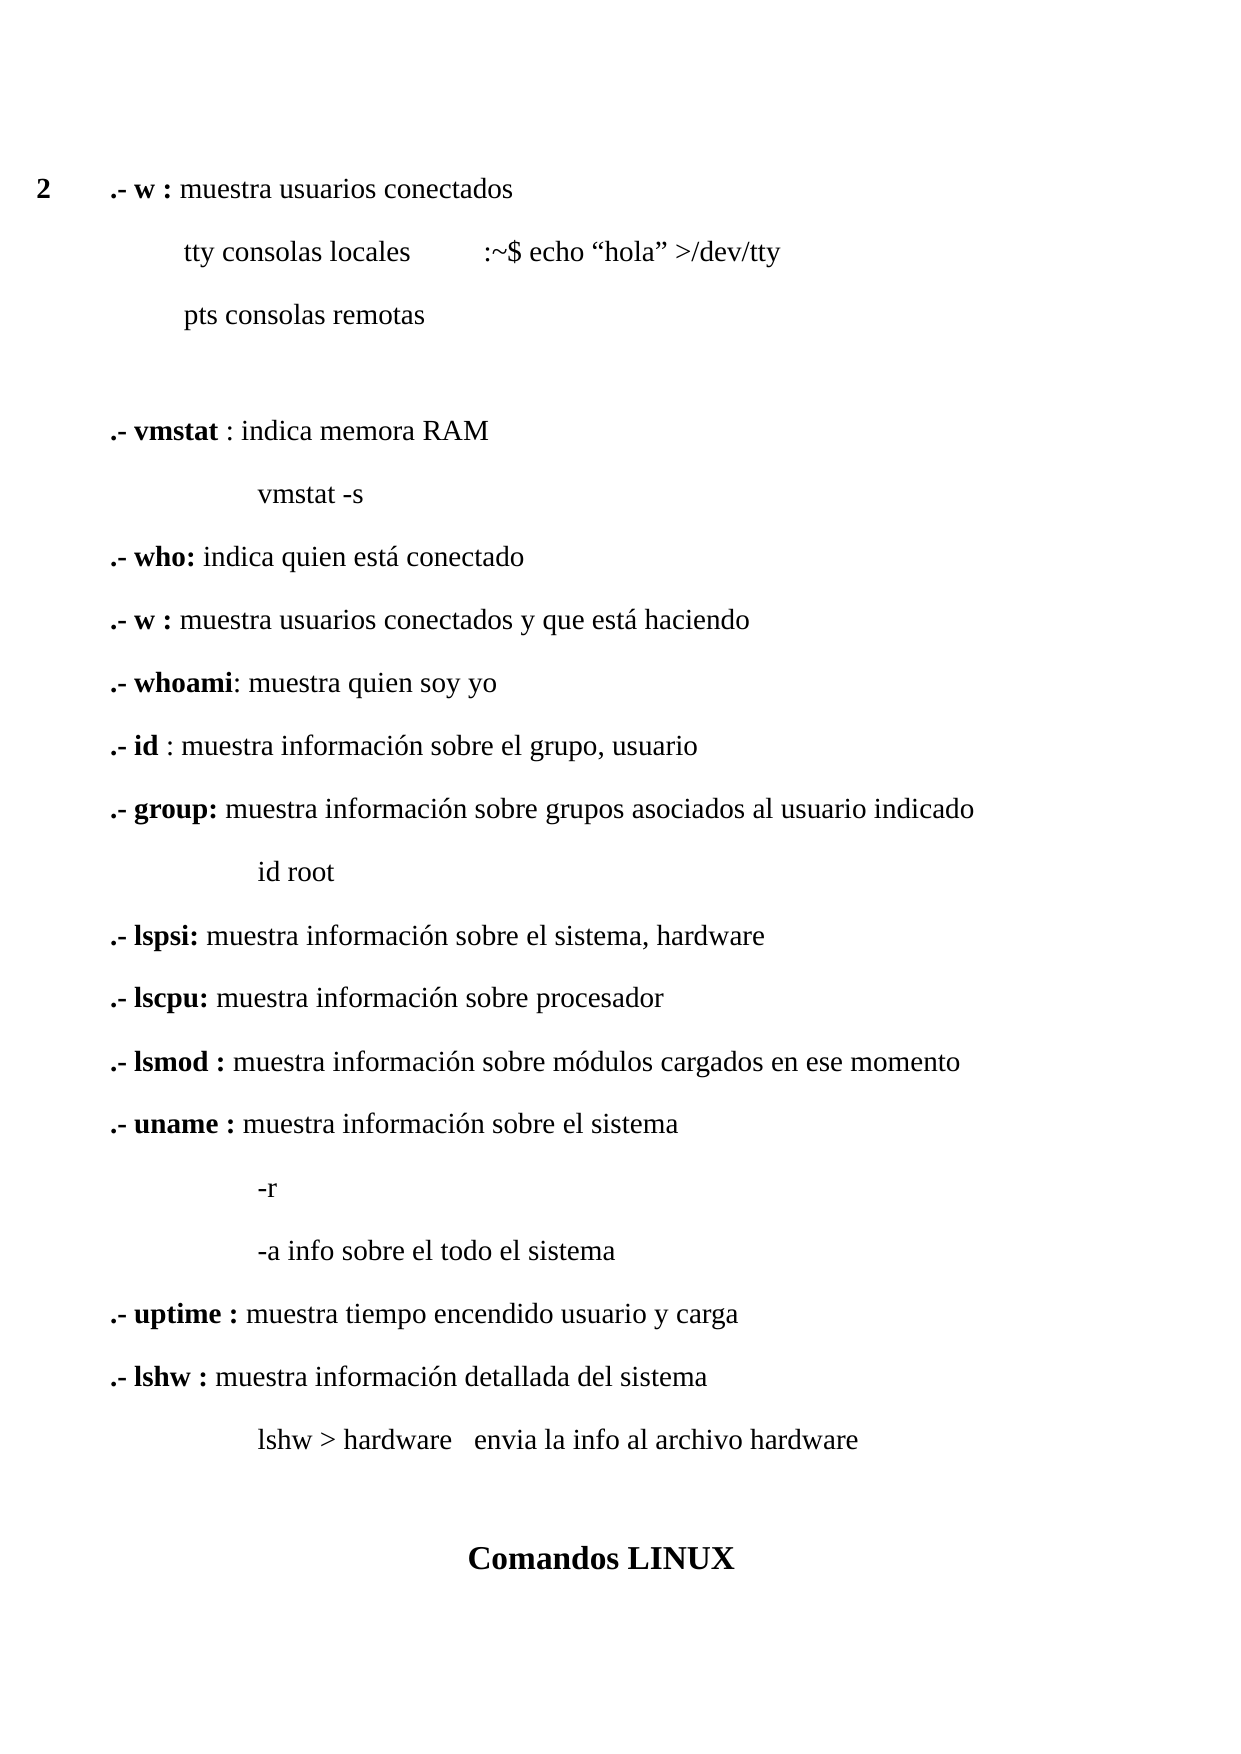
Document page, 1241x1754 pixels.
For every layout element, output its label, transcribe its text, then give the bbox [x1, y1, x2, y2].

text .- lsmod : muestra información sobre módulos cargados en ese momento [36, 1044, 1194, 1077]
text .- lscpu: muestra información sobre procesador [36, 981, 1194, 1014]
text .- uptime : muestra tiempo encendido usuario y carga [36, 1296, 1194, 1329]
text Comandos LINUX [36, 1538, 1194, 1576]
text .- w : muestra usuarios conectados y que está haciendo [36, 602, 1194, 636]
text -a info sobre el todo el sistema [36, 1233, 1194, 1266]
text .- whoami: muestra quien soy yo [36, 666, 1194, 699]
text pts consolas remotas [36, 297, 1194, 331]
text -r [36, 1170, 1194, 1203]
text .- lshw : muestra información detallada del sistema [36, 1359, 1194, 1392]
text .- uname : muestra información sobre el sistema [36, 1107, 1194, 1140]
text .- vmstat : indica memora RAM [36, 413, 1194, 447]
text 2 .- w : muestra usuarios conectados [36, 171, 1194, 205]
text .- who: indica quien está conectado [36, 539, 1194, 573]
text .- id : muestra información sobre el grupo, usuario [36, 728, 1194, 762]
text .- group: muestra información sobre grupos asociados al usuario indicado [36, 792, 1194, 825]
text vmstat -s [36, 476, 1194, 510]
text lshw > hardware envia la info al archivo hardware [36, 1422, 1194, 1455]
text .- lspsi: muestra información sobre el sistema, hardware [36, 918, 1194, 951]
text tty consolas locales :~$ echo “hola” >/dev/tty [36, 234, 1194, 268]
text id root [36, 854, 1194, 888]
